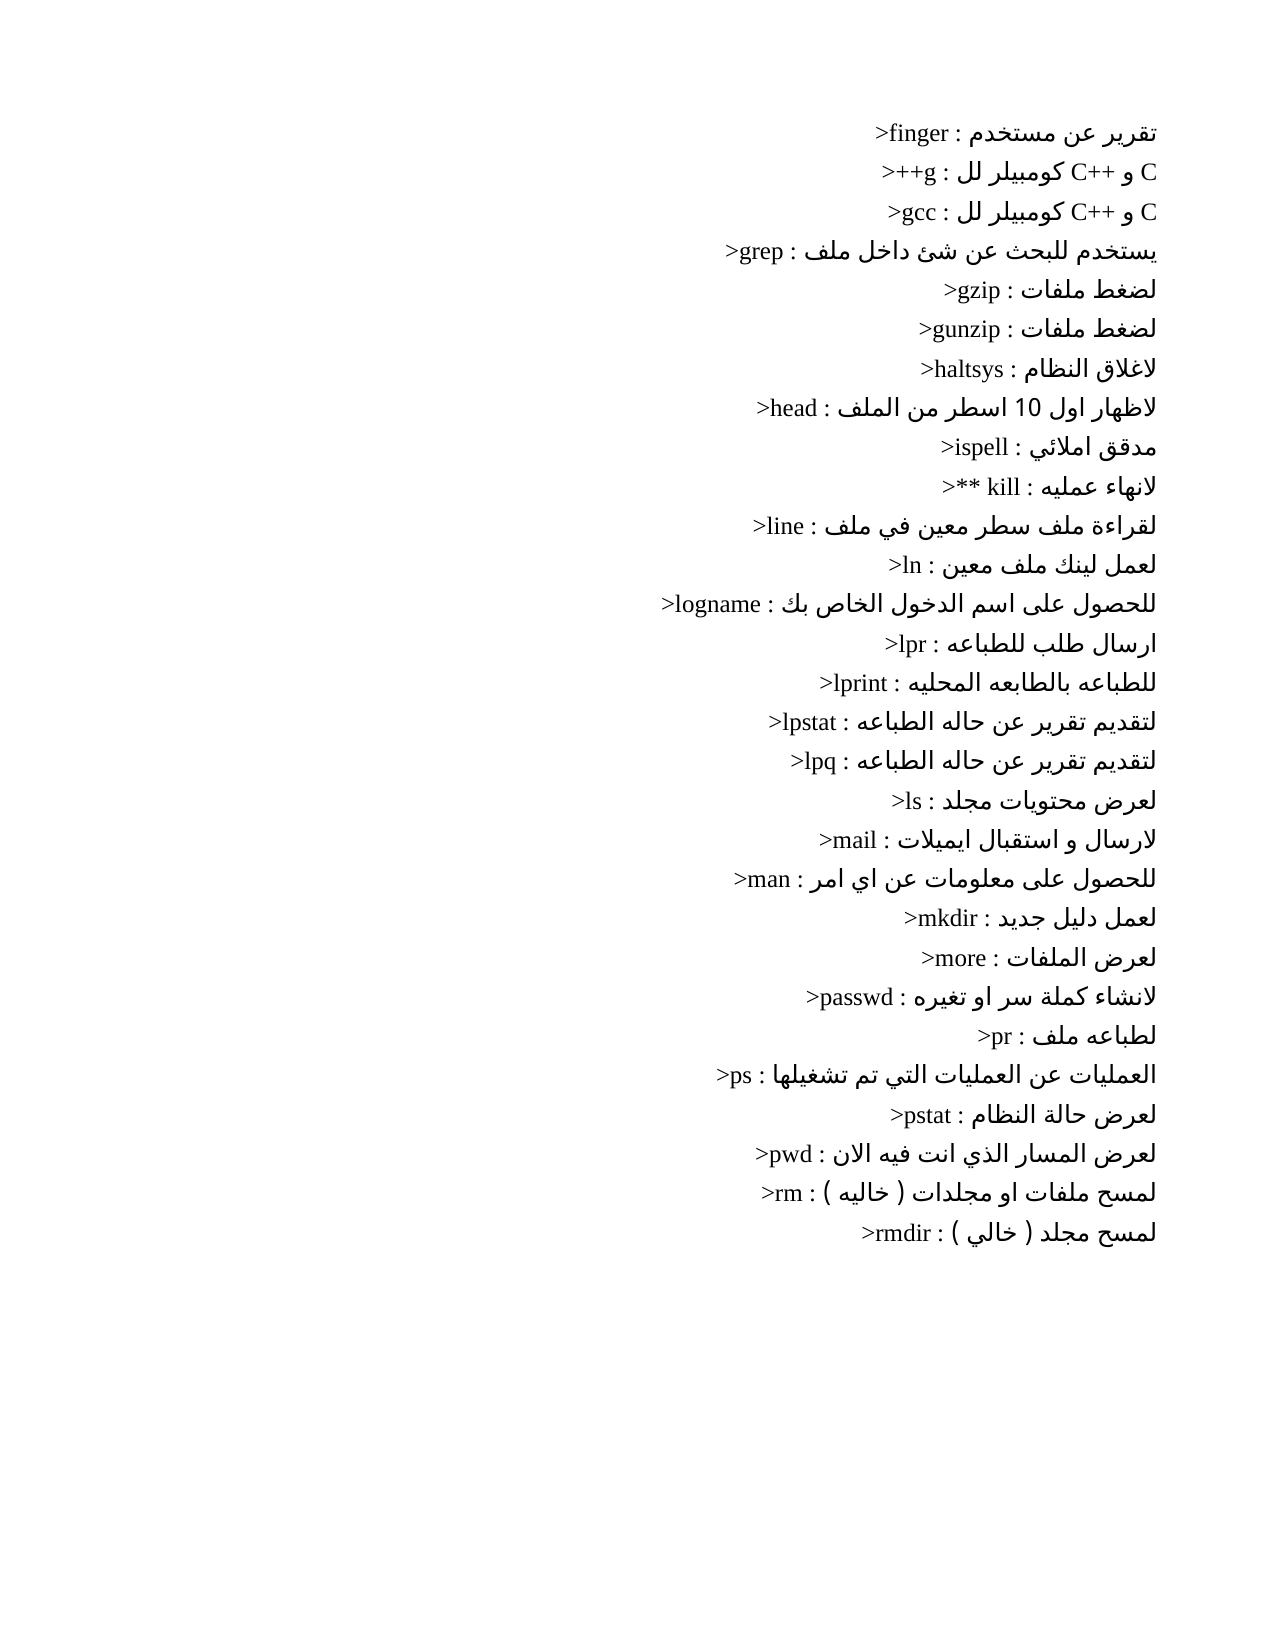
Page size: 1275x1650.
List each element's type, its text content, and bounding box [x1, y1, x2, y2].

text __________________________________________________ ______ >access : لفحص ملف من حيث امكانيه القراءة , الكتابة .. >at : لتنفيذ امر في تاريخ ووقت معين >alarm : لعمل منبه >accept : لقبول اتصال على سوكيت . >batch : لتنفيذ امر عندما يحصل على تصريح >buildhash : مدقق املائي >cat : لعرض محتوى اكثر من ملف مع بعض >cd : لتغير الدليل الذي انت عليه >chmod : لتغير تصريح دخلول ملف معين >chown : لتغير مالك ملف معين >clear : لمسح كل الذي على الشاشة >cmp : لمقارنة ملفين >cp : لنسخ الملفات >crypt : لتشفير و فك تشفير الملفات >csplit : لتقسيم الملف الى عدة ملفات >cu : لطلب تريمنال يونكس اخر >date : لاظهار التاريخ و الساعة >df : لتقديم تقرير عن مساحه القرص ( المساحه الخالية .. ) >diff : لمقارنه ملفين >diff3 : لمقارنه 3 ملفات او اكثر >dircmp : لمقارنه دليلان >du : تقرير عن مساحه القرض المستخدم >echo : يستخدم لاظهار سطر نكتب فيه تيكست >**** editor : ed ( مثل الورد يعني ) >egrep : مثل الامر grep >**** editor : ex ( مثل الورد يعني ) >file : للتقرير عن نوع ملف >find : للبحث عن ملفات >finger : تقرير عن مستخدم >++g : كومبيلر لل C++ و C >gcc : كومبيلر لل C++ و C >grep : يستخدم للبحث عن شئ داخل ملف >gzip : لضغط ملفات >gunzip : لضغط ملفات >haltsys : لاغلاق النظام >head : لاظهار اول 10 اسطر من الملف >ispell : مدقق املائي >** kill : لانهاء عمليه >line : لقراءة ملف سطر معين في ملف >ln : لعمل لينك ملف معين >logname : للحصول على اسم الدخول الخاص بك >lpr : ارسال طلب للطباعه >lprint : للطباعه بالطابعه المحليه >lpstat : لتقديم تقرير عن حاله الطباعه >lpq : لتقديم تقرير عن حاله الطباعه >ls : لعرض محتويات مجلد >mail : لارسال و استقبال ايميلات >man : للحصول على معلومات عن اي امر >mkdir : لعمل دليل جديد >more : لعرض الملفات >passwd : لانشاء كملة سر او تغيره >pr : لطباعه ملف >ps : العمليات عن العمليات التي تم تشغيلها >pstat : لعرض حالة النظام >pwd : لعرض المسار الذي انت فيه الان >rm : لمسح ملفات او مجلدات ( خاليه ) >rmdir : لمسح مجلد ( خالي ) ‪ [118, 118, 1157, 1286]
